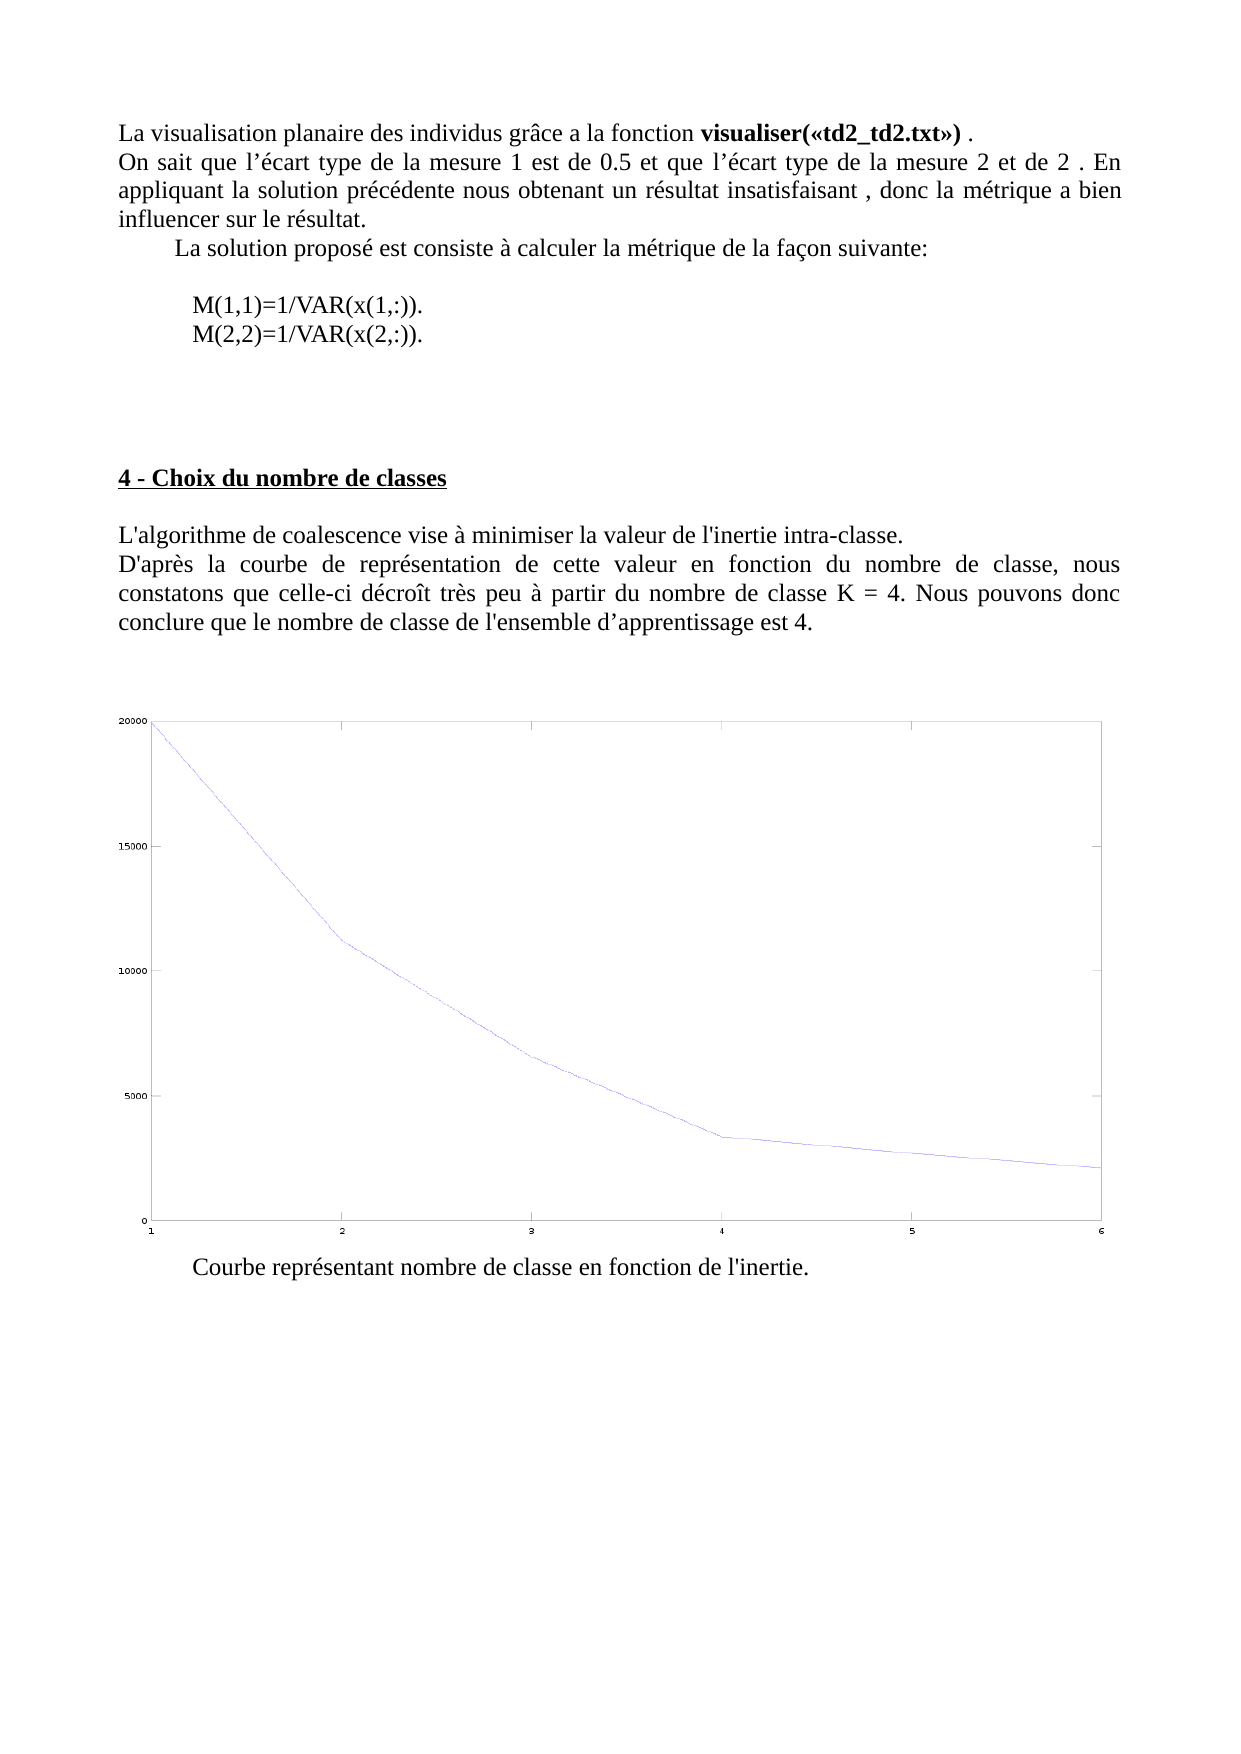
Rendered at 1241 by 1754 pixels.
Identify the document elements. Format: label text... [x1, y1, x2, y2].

text La solution proposé est consiste à calculer la métrique de la façon suivante: [118, 233, 1122, 262]
text Courbe représentant nombre de classe en fonction de l'inertie. [118, 1253, 1122, 1281]
text M(2,2)=1/VAR(x(2,:)). [118, 319, 1122, 348]
text On sait que l’écart type de la mesure 1 est de 0.5 et que l’écart type de la mesure 2 et de 2 . En appliquant la solution précédente nous obtenant un résultat insatisfaisant , donc la métrique a bien influencer sur le résultat. [118, 147, 1122, 233]
text [118, 693, 1122, 708]
text M(1,1)=1/VAR(x(1,:)). [118, 291, 1122, 319]
text D'après la courbe de représentation de cette valeur en fonction du nombre de classe, nous constatons que celle-ci décroît très peu à partir du nombre de classe K = 4. Nous pouvons donc conclure que le nombre de classe de l'ensemble d’apprentissage est 4. [118, 549, 1122, 636]
text La visualisation planaire des individus grâce a la fonction visualiser(«td2_td2.txt») . [118, 118, 1122, 147]
picture [99, 708, 1180, 1253]
text 4 - Choix du nombre de classes [118, 463, 1122, 492]
text L'algorithme de coalescence vise à minimiser la valeur de l'inertie intra-classe. [118, 521, 1122, 549]
